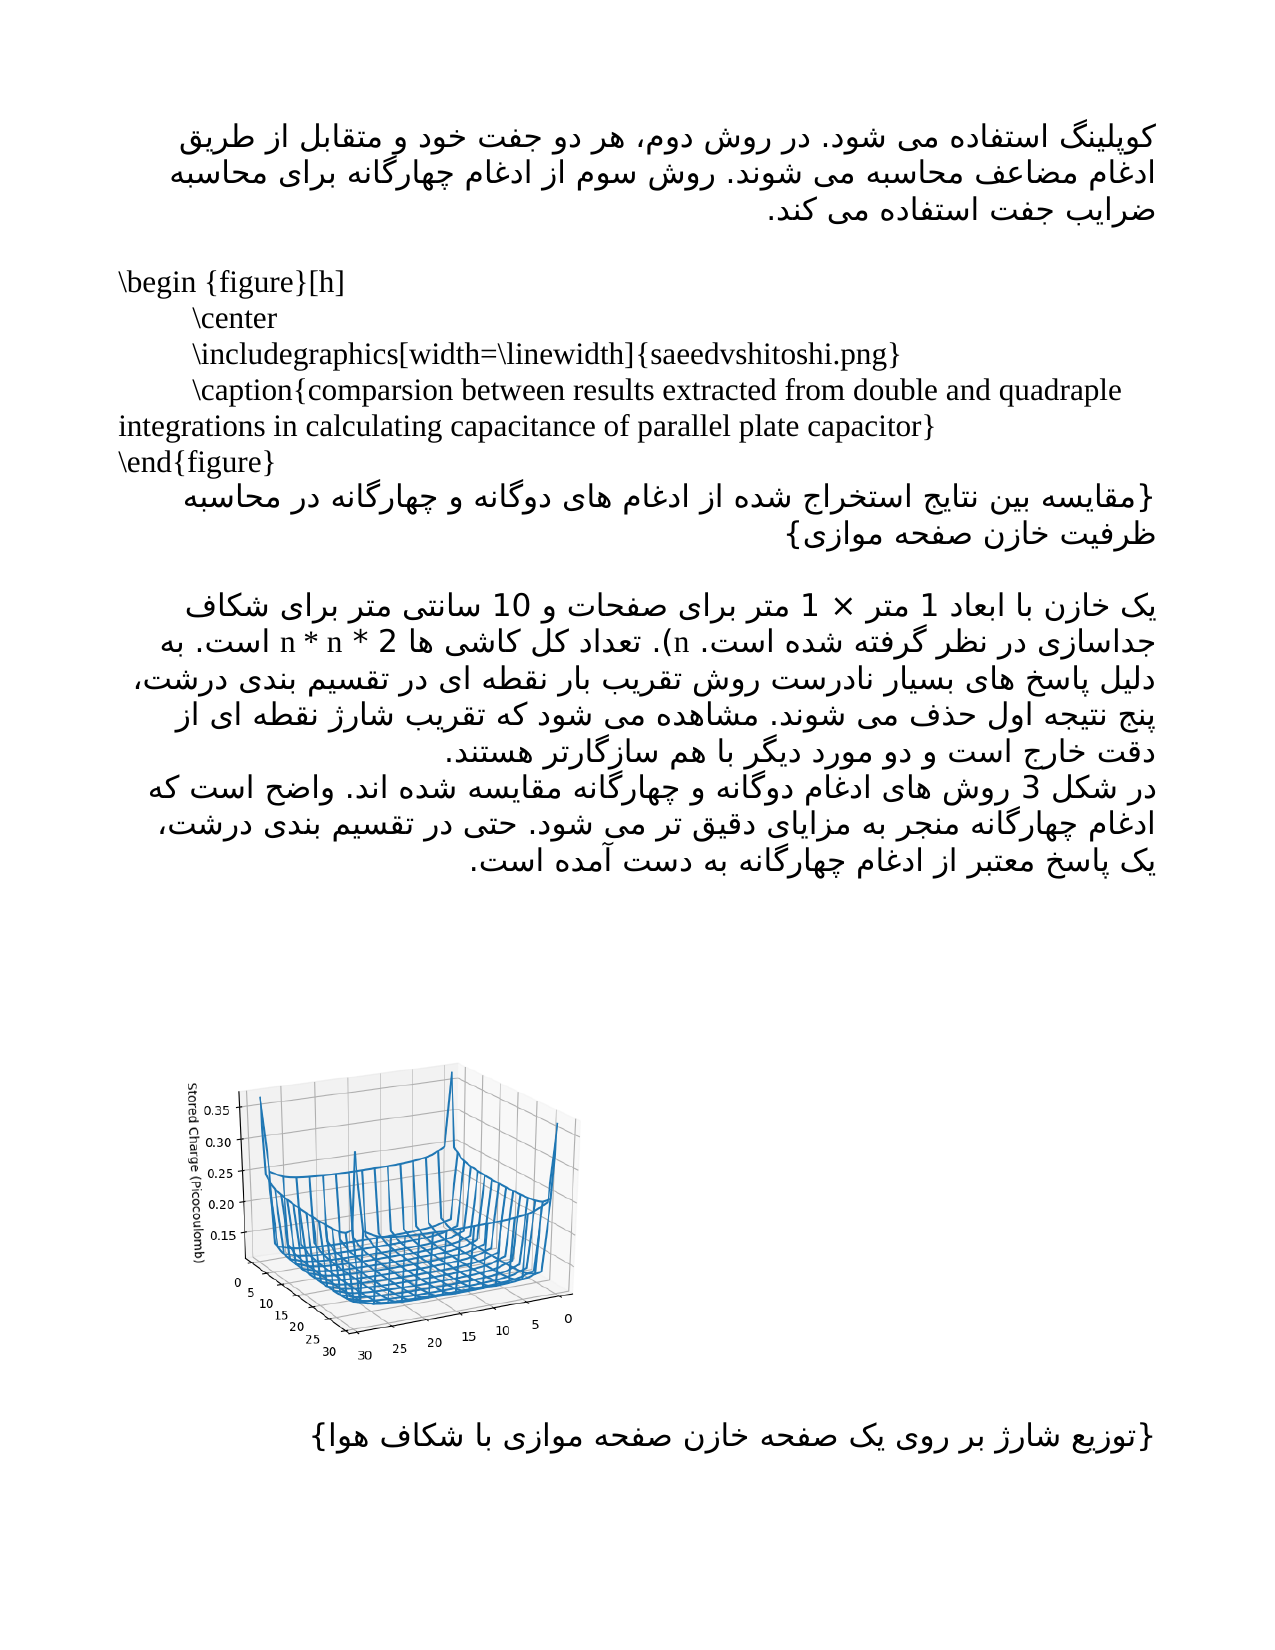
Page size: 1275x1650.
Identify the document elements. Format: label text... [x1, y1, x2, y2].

text در شکل 3 روش های ادغام دوگانه و چهارگانه مقایسه شده اند. واضح است که ادغام چهارگانه منجر به مزایای دقیق تر می شود. حتی در تقسیم بندی درشت، یک پاسخ معتبر از ادغام چهارگانه به دست آمده است. [118, 769, 1157, 878]
text \includegraphics[width=\linewidth] {saeedvshitoshi.png} [118, 335, 1157, 371]
text \caption{comparsion between results extracted from double and quadraple integrations in calculating capacitance of parallel plate capacitor} [118, 371, 1157, 443]
text {مقایسه بین نتایج استخراج شده از ادغام های دوگانه و چهارگانه در محاسبه ظرفیت خازن صفحه موازی} [118, 479, 1157, 551]
text یک خازن با ابعاد 1 متر × 1 متر برای صفحات و 10 سانتی متر برای شکاف جداسازی در نظر گرفته شده است. n). تعداد کل کاشی ها 2 * n * n است. به دلیل پاسخ های بسیار نادرست روش تقریب بار نقطه ای در تقسیم بندی درشت، پنج نتیجه اول حذف می شوند. مشاهده می شود که تقریب شارژ نقطه ای از دقت خارج است و دو مورد دیگر با هم سازگارتر هستند. [118, 587, 1157, 769]
text \end{figure} [118, 443, 1157, 479]
text کوپلینگ استفاده می شود. در روش دوم، هر دو جفت خود و متقابل از طریق ادغام مضاعف محاسبه می شوند. روش سوم از ادغام چهارگانه برای محاسبه ضرایب جفت استفاده می کند. [118, 118, 1157, 227]
picture [108, 981, 677, 1408]
text \center [118, 299, 1157, 335]
text \begin {figure}[h] [118, 263, 1157, 299]
text {توزیع شارژ بر روی یک صفحه خازن صفحه موازی با شکاف هوا} [118, 1417, 1157, 1454]
